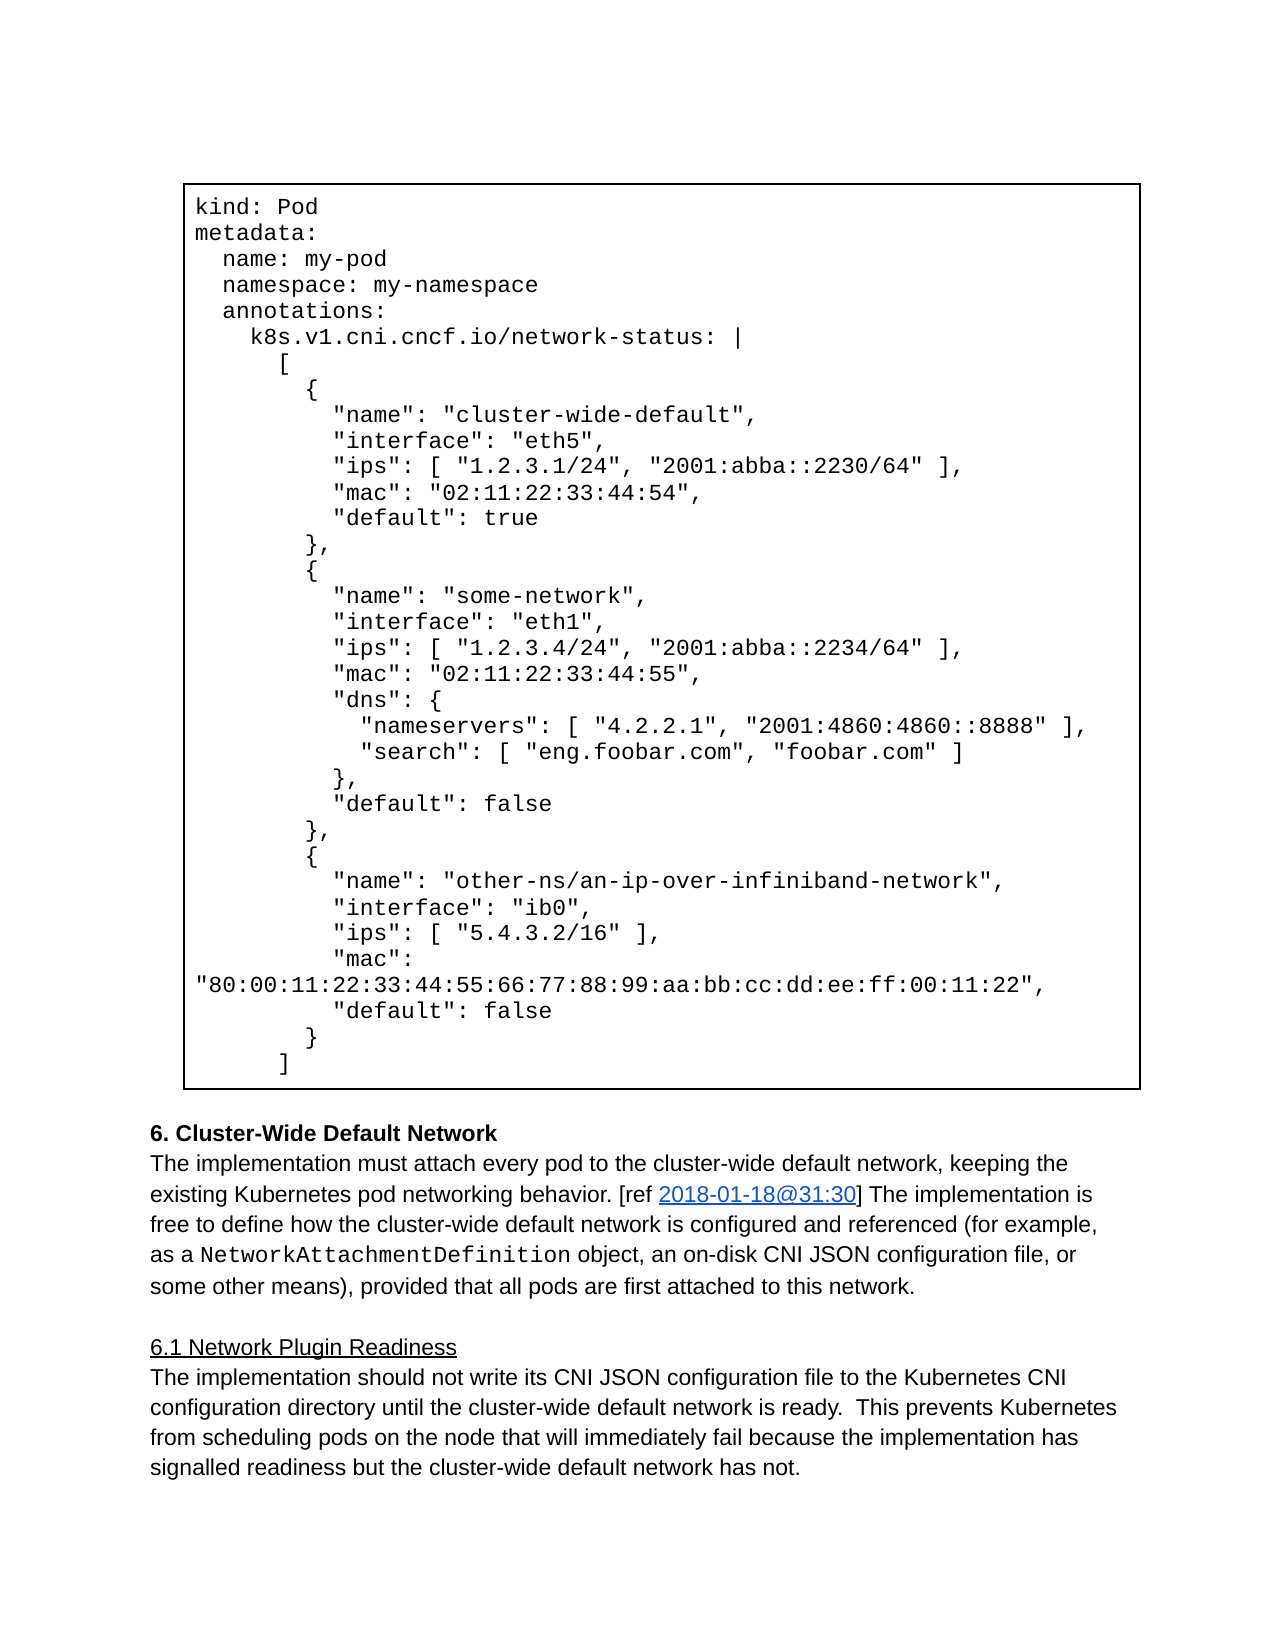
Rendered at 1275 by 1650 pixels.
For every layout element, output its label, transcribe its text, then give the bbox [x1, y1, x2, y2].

text The implementation must attach every pod to the cluster-wide default network, keeping the existing Kubernetes pod networking behavior. [ref 2018-01-18@31:30] The implementation is free to define how the cluster-wide default network is configured and referenced (for example, as a NetworkAttachmentDefinition object, an on-disk CNI JSON configuration file, or some other means), provided that all pods are first attached to this network. [150, 1150, 1125, 1299]
text 6. Cluster-Wide Default Network [150, 1120, 1125, 1146]
table_header kind: Pod metadata: name: my-pod namespace: my-namespace annotations: k8s.v1.cni.cncf.io/network-status: | [ { "name": "cluster-wide-default", "interface": "eth5", "ips": [ "1.2.3.1/24", "2001:abba::2230/64" ], "mac": "02:11:22:33:44:54", "default": true }, { "name": "some-network", "interface": "eth1", "ips": [ "1.2.3.4/24", "2001:abba::2234/64" ], "mac": "02:11:22:33:44:55", "dns": { "nameservers": [ "4.2.2.1", "2001:4860:4860::8888" ], "search": [ "eng.foobar.com", "foobar.com" ] }, "default": false }, { "name": "other-ns/an-ip-over-infiniband-network", "interface": "ib0", "ips": [ "5.4.3.2/16" ], "mac": "80:00:11:22:33:44:55:66:77:88:99:aa:bb:cc:dd:ee:ff:00:11:22", "default": false } ] [185, 185, 1139, 1088]
text The implementation should not write its CNI JSON configuration file to the Kubernetes CNI configuration directory until the cluster-wide default network is ready. This prevents Kubernetes from scheduling pods on the node that will immediately fail because the implementation has signalled readiness but the cluster-wide default network has not. [150, 1364, 1125, 1481]
text 6.1 Network Plugin Readiness [150, 1333, 1125, 1360]
